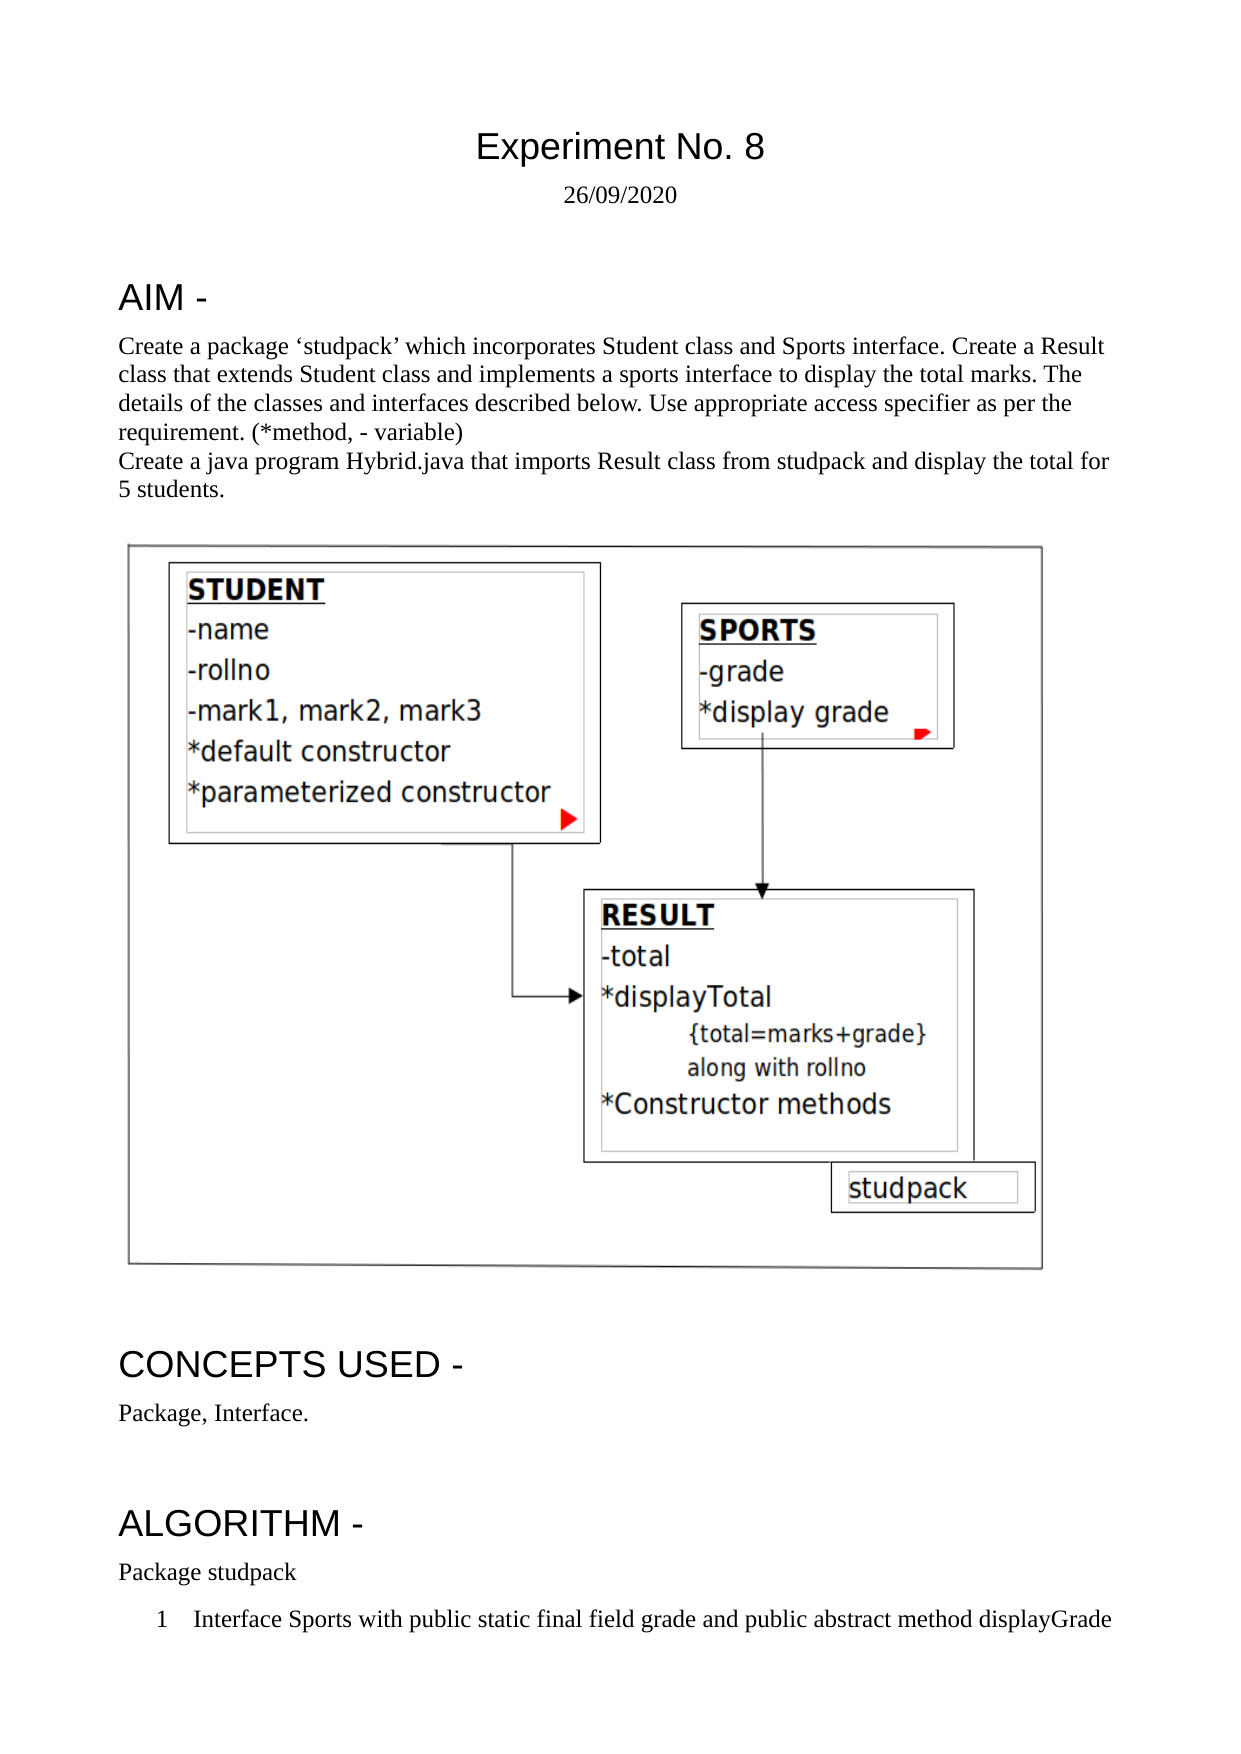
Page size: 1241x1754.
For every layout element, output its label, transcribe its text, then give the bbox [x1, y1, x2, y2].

subtitle ALGORITHM - [118, 1501, 1122, 1544]
subtitle AIM - [118, 275, 1122, 318]
text Package, Interface. [118, 1398, 1122, 1427]
text Package studpack [118, 1557, 1122, 1586]
text 26/09/2020 [118, 180, 1122, 209]
text Create a java program Hybrid.java that imports Result class from studpack and display the total for 5 students. [118, 446, 1122, 503]
subtitle CONCEPTS USED - [118, 1342, 1122, 1386]
text Create a package ‘studpack’ which incorporates Student class and Sports interface. Create a Result class that extends Student class and implements a sports interface to display the total marks. The details of the classes and interfaces described below. Use appropriate access specifier as per the requirement. (*method, - variable) [118, 331, 1122, 446]
subtitle Experiment No. 8 [118, 124, 1122, 167]
picture [118, 532, 1056, 1281]
list Interface Sports with public static final field grade and public abstract method displayGrade [156, 1604, 1122, 1633]
